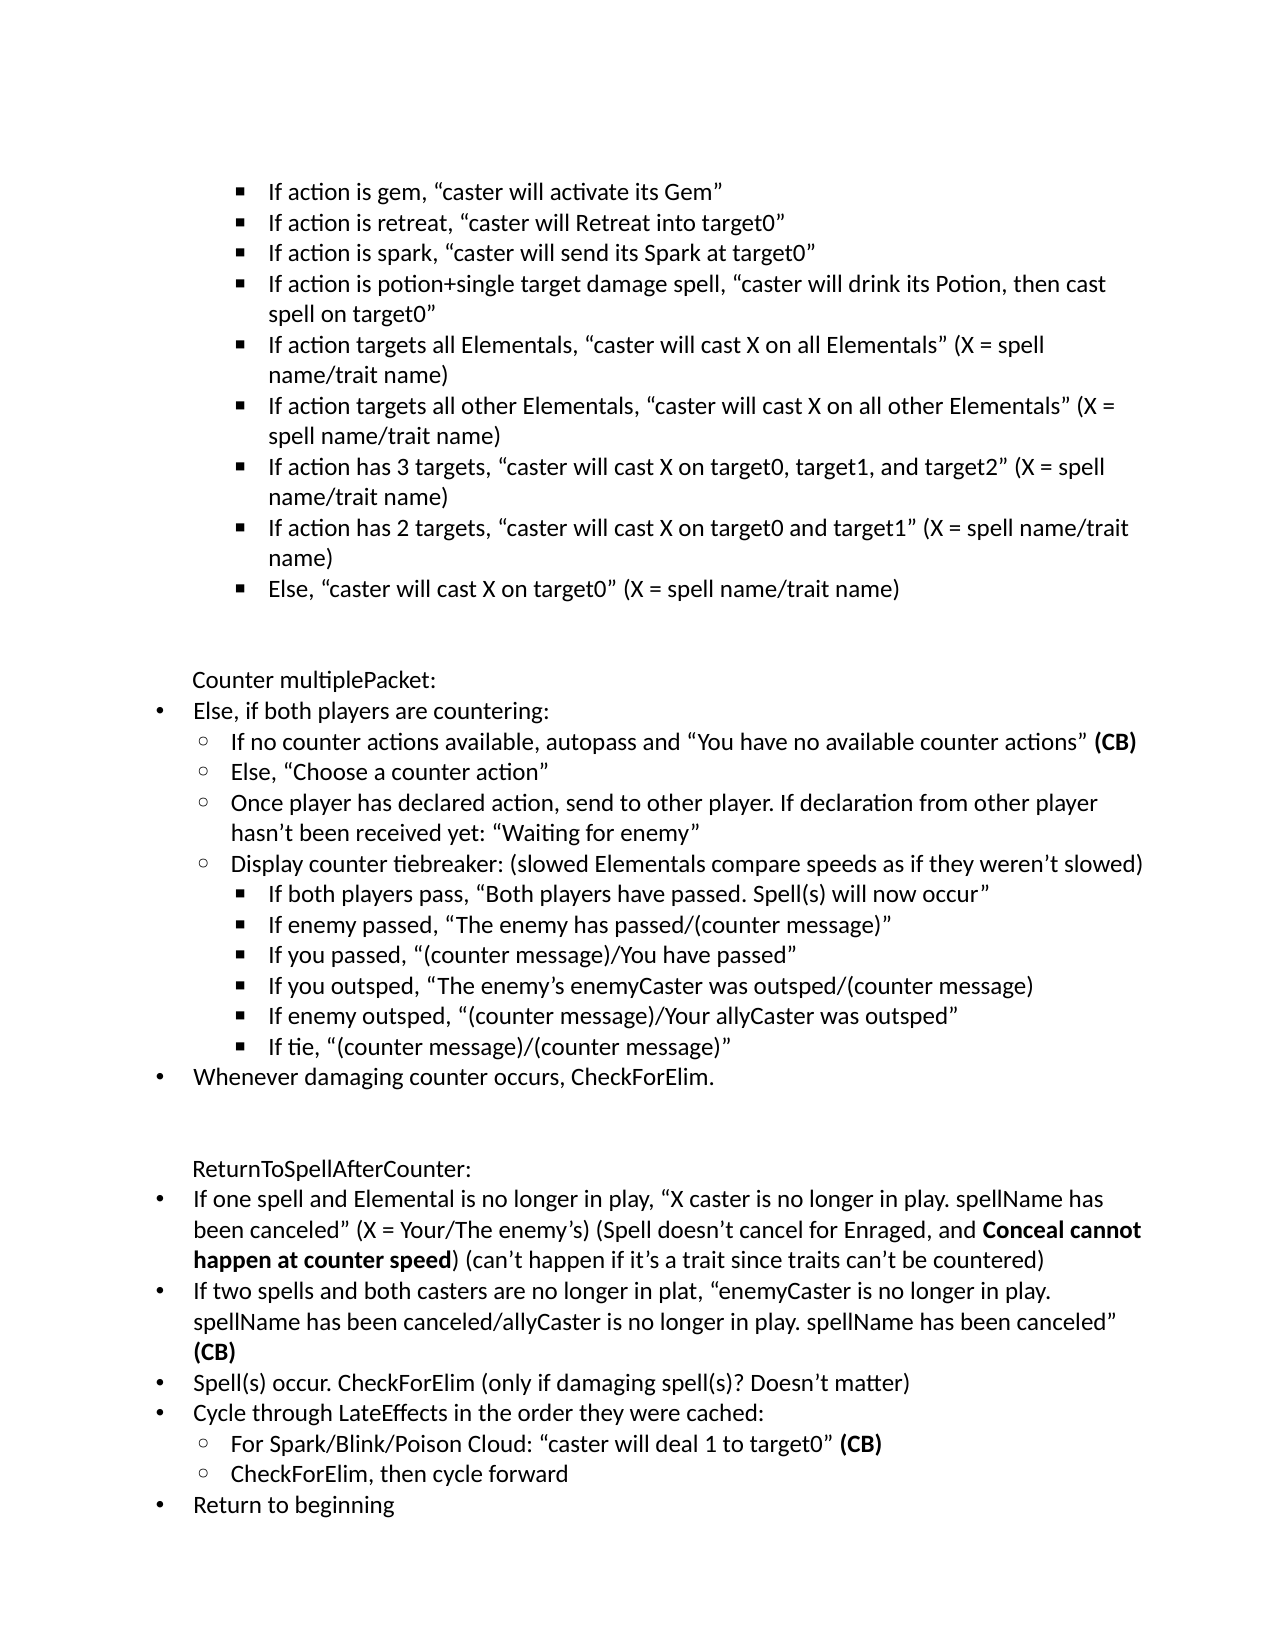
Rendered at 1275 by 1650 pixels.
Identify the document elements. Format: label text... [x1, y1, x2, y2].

text ReturnToSpellAfterCounter: [118, 1153, 1157, 1183]
list Cycle through LateEffects in the order they were cached: [156, 1397, 1157, 1428]
list Else, “Choose a counter action” [193, 756, 1157, 787]
list If action is potion+single target damage spell, “caster will drink its Potion, then cast spell on target0” [231, 268, 1157, 329]
list Whenever damaging counter occurs, CheckForElim. [156, 1061, 1157, 1092]
list Return to beginning [156, 1489, 1157, 1519]
list Once player has declared action, send to other player. If declaration from other player hasn’t been received yet: “Waiting for enemy” [193, 787, 1157, 848]
list Else, if both players are countering: [156, 695, 1157, 726]
list If tie, “(counter message)/(counter message)” [231, 1031, 1157, 1061]
list Spell(s) occur. CheckForElim (only if damaging spell(s)? Doesn’t matter) [156, 1367, 1157, 1397]
list If action is spark, “caster will send its Spark at target0” [231, 237, 1157, 268]
text Counter multiplePacket: [118, 665, 1157, 695]
list If you passed, “(counter message)/You have passed” [231, 939, 1157, 970]
list If enemy outsped, “(counter message)/Your allyCaster was outsped” [231, 1000, 1157, 1031]
list If action has 3 targets, “caster will cast X on target0, target1, and target2” (X = spell name/trait name) [231, 451, 1157, 512]
list If two spells and both casters are no longer in plat, “enemyCaster is no longer in play. spellName has been canceled/allyCaster is no longer in play. spellName has been canceled” (CB) [156, 1275, 1157, 1367]
list If action has 2 targets, “caster will cast X on target0 and target1” (X = spell name/trait name) [231, 512, 1157, 573]
list If both players pass, “Both players have passed. Spell(s) will now occur” [231, 878, 1157, 909]
list If you outsped, “The enemy’s enemyCaster was outsped/(counter message) [231, 970, 1157, 1000]
list For Spark/Blink/Poison Cloud: “caster will deal 1 to target0” (CB) [193, 1428, 1157, 1458]
list If action targets all Elementals, “caster will cast X on all Elementals” (X = spell name/trait name) [231, 329, 1157, 390]
list Display counter tiebreaker: (slowed Elementals compare speeds as if they weren’t slowed) [193, 848, 1157, 878]
list CheckForElim, then cycle forward [193, 1458, 1157, 1489]
list If one spell and Elemental is no longer in play, “X caster is no longer in play. spellName has been canceled” (X = Your/The enemy’s) (Spell doesn’t cancel for Enraged, and Conceal cannot happen at counter speed) (can’t happen if it’s a trait since traits can’t be countered) [156, 1183, 1157, 1275]
list If action is retreat, “caster will Retreat into target0” [231, 207, 1157, 237]
list If enemy passed, “The enemy has passed/(counter message)” [231, 909, 1157, 939]
list If action targets all other Elementals, “caster will cast X on all other Elementals” (X = spell name/trait name) [231, 390, 1157, 451]
list If no counter actions available, autopass and “You have no available counter actions” (CB) [193, 726, 1157, 756]
list If action is gem, “caster will activate its Gem” [231, 176, 1157, 207]
list Else, “caster will cast X on target0” (X = spell name/trait name) [231, 573, 1157, 604]
